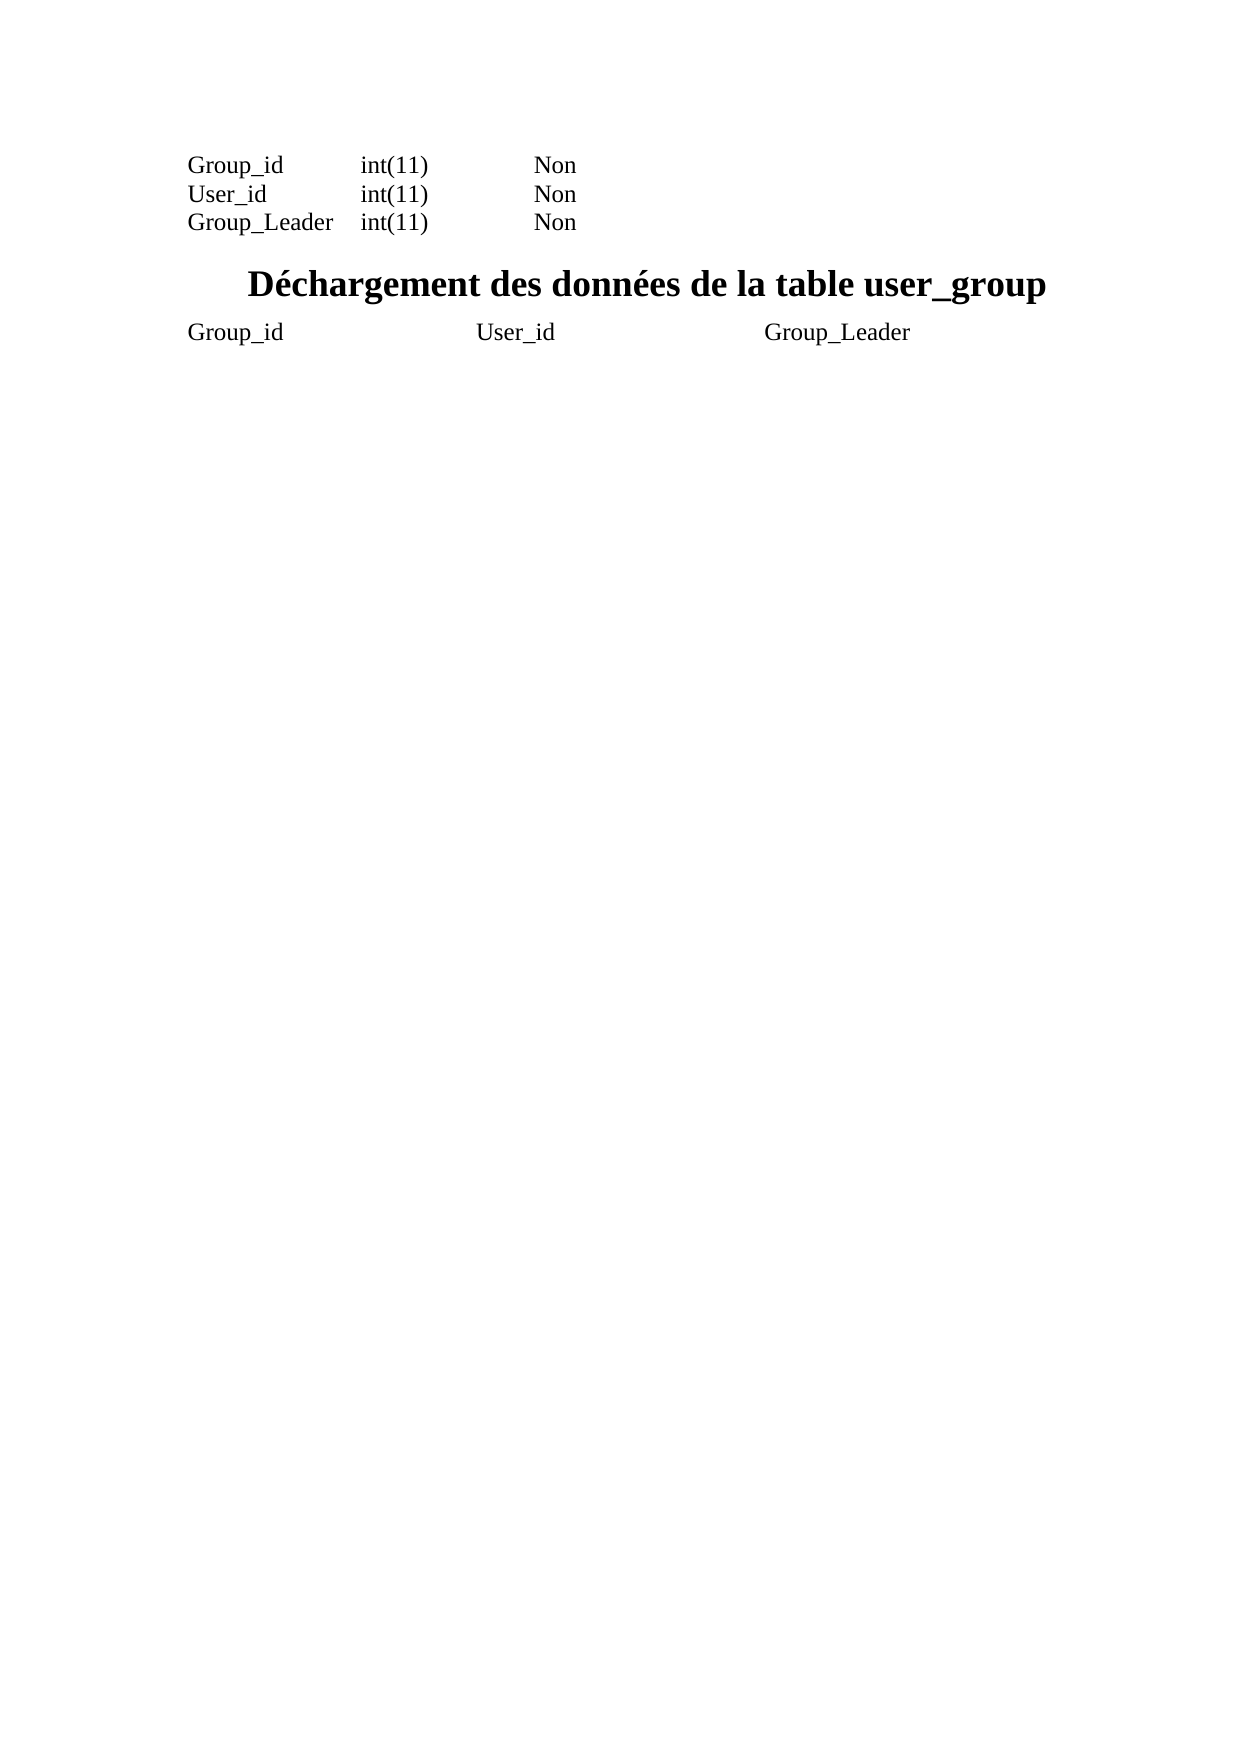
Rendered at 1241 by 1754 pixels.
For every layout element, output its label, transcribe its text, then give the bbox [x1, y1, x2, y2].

table_cell [880, 150, 1053, 179]
table_cell User_id [188, 179, 360, 207]
subtitle Déchargement des données de la table user_group [187, 261, 1053, 304]
table_cell Non [534, 150, 706, 179]
table_cell Group_id [188, 150, 360, 179]
table_cell [706, 179, 879, 207]
table_header User_id [476, 317, 764, 346]
table_cell Non [534, 179, 706, 207]
table_cell Group_Leader [188, 208, 360, 236]
table_cell [880, 179, 1053, 207]
table_cell [706, 150, 879, 179]
table_header Group_Leader [764, 317, 1053, 346]
table_cell [706, 208, 879, 236]
table_cell [880, 208, 1053, 236]
table_cell int(11) [360, 179, 533, 207]
table_header Group_id [188, 317, 476, 346]
table_cell int(11) [360, 150, 533, 179]
table_cell int(11) [360, 208, 533, 236]
table_cell Non [534, 208, 706, 236]
